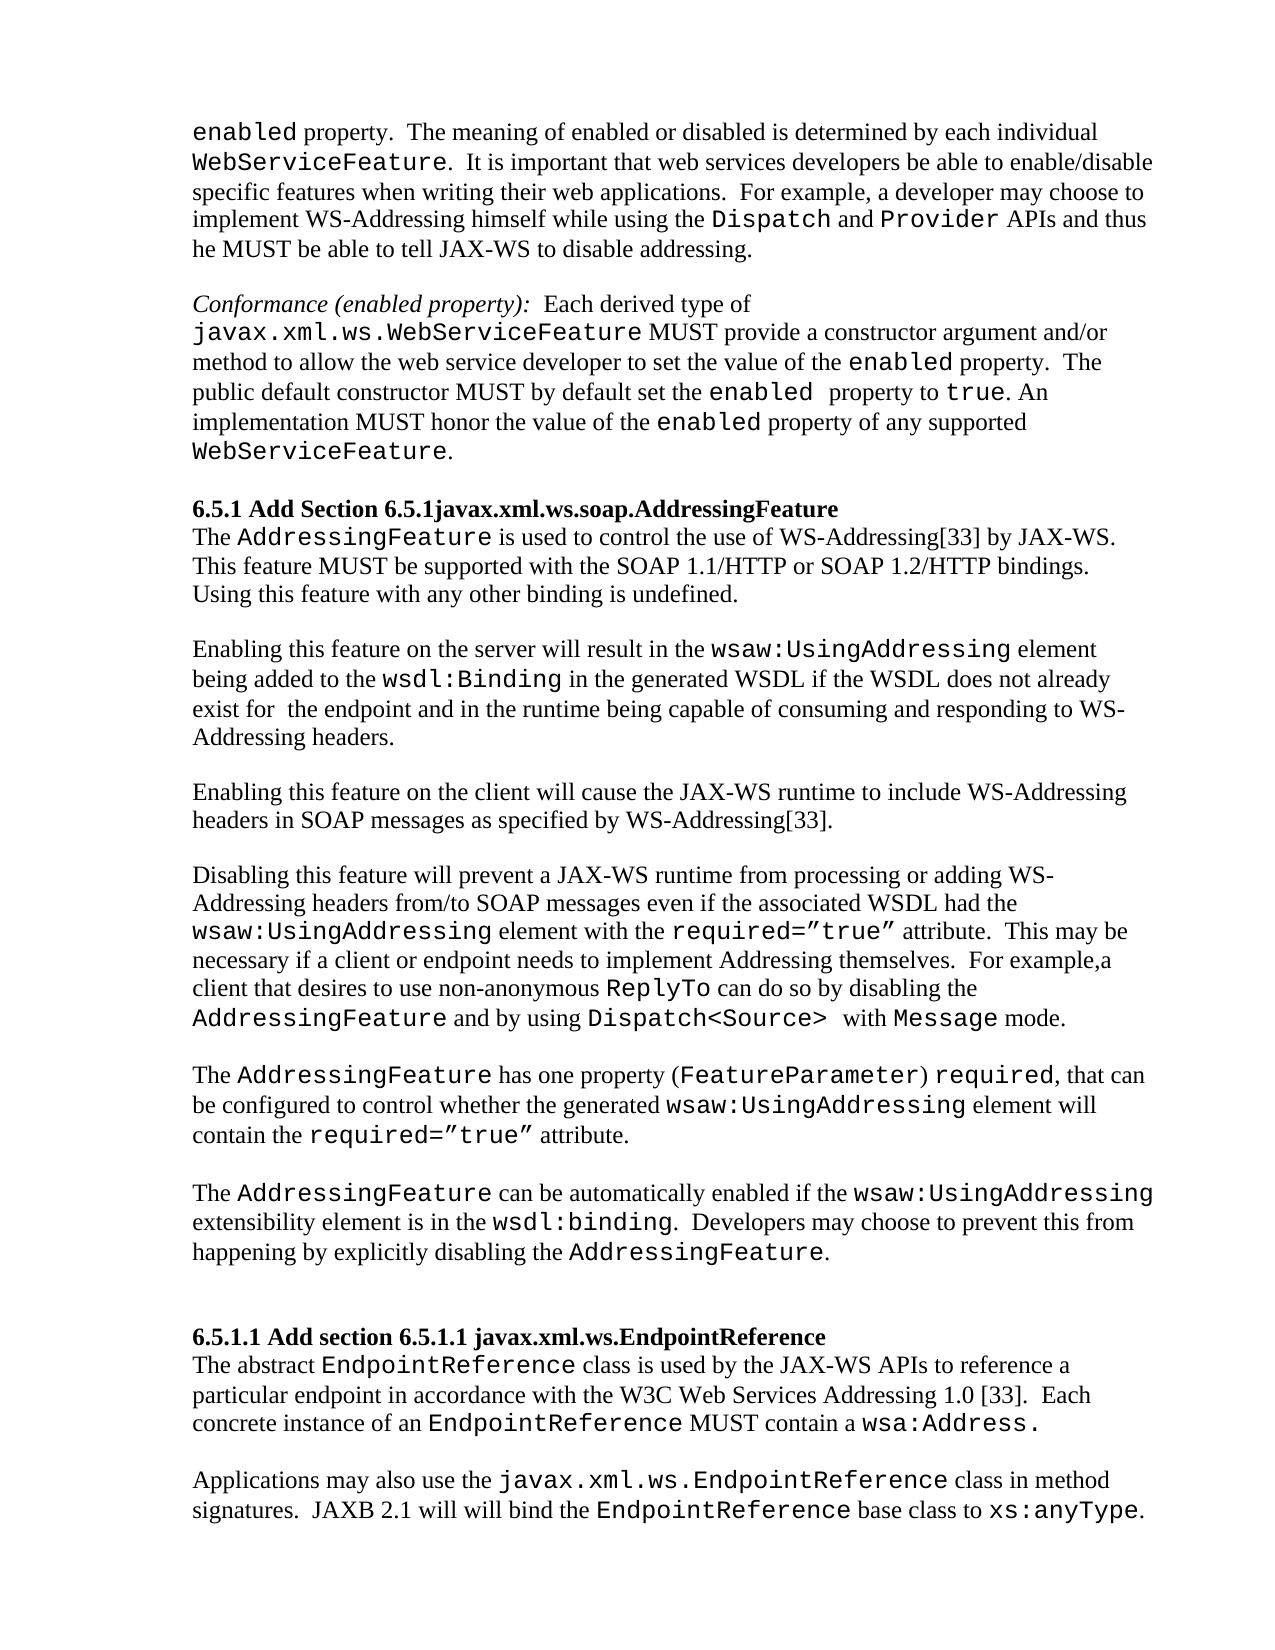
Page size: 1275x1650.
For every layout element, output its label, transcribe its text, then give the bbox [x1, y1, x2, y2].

text Conformance (enabled property): Each derived type of javax.xml.ws.WebServiceFeature MUST provide a constructor argument and/or method to allow the web service developer to set the value of the enabled property. The public default constructor MUST by default set the enabled property to true. An implementation MUST honor the value of the enabled property of any supported WebServiceFeature. [192, 291, 1157, 467]
text 6.5.1.1 Add section 6.5.1.1 javax.xml.ws.EndpointReference The abstract EndpointReference class is used by the JAX-WS APIs to reference a particular endpoint in accordance with the W3C Web Services Addressing 1.0 [33]. Each concrete instance of an EndpointReference MUST contain a wsa:Address. [192, 1323, 1157, 1438]
text The AddressingFeature is used to control the use of WS-Addressing[33] by JAX-WS. This feature MUST be supported with the SOAP 1.1/HTTP or SOAP 1.2/HTTP bindings. Using this feature with any other binding is undefined. [192, 523, 1157, 608]
text Disabling this feature will prevent a JAX-WS runtime from processing or adding WS-Addressing headers from/to SOAP messages even if the associated WSDL had the wsaw:UsingAddressing element with the required=”true” attribute. This may be necessary if a client or endpoint needs to implement Addressing themselves. For example,a client that desires to use non-anonymous ReplyTo can do so by disabling the AddressingFeature and by using Dispatch<Source> with Message mode. [192, 861, 1157, 1034]
text The AddressingFeature has one property (FeatureParameter) required, that can be configured to control whether the generated wsaw:UsingAddressing element will contain the required=”true” attribute. [192, 1062, 1157, 1151]
text The AddressingFeature can be automatically enabled if the wsaw:UsingAddressing extensibility element is in the wsdl:binding. Developers may choose to prevent this from happening by explicitly disabling the AddressingFeature. [192, 1179, 1157, 1268]
text enabled property. The meaning of enabled or disabled is determined by each individual WebServiceFeature. It is important that web services developers be able to enable/disable specific features when writing their web applications. For example, a developer may choose to implement WS-Addressing himself while using the Dispatch and Provider APIs and thus he MUST be able to tell JAX-WS to disable addressing. [192, 118, 1157, 263]
text Enabling this feature on the client will cause the JAX-WS runtime to include WS-Addressing headers in SOAP messages as specified by WS-Addressing[33]. [192, 778, 1157, 834]
text Enabling this feature on the server will result in the wsaw:UsingAddressing element being added to the wsdl:Binding in the generated WSDL if the WSDL does not already exist for the endpoint and in the runtime being capable of consuming and responding to WS-Addressing headers. [192, 636, 1157, 751]
text 6.5.1 Add Section 6.5.1javax.xml.ws.soap.AddressingFeature [192, 495, 1157, 523]
text Applications may also use the javax.xml.ws.EndpointReference class in method signatures. JAXB 2.1 will will bind the EndpointReference base class to xs:anyType. [192, 1466, 1157, 1526]
